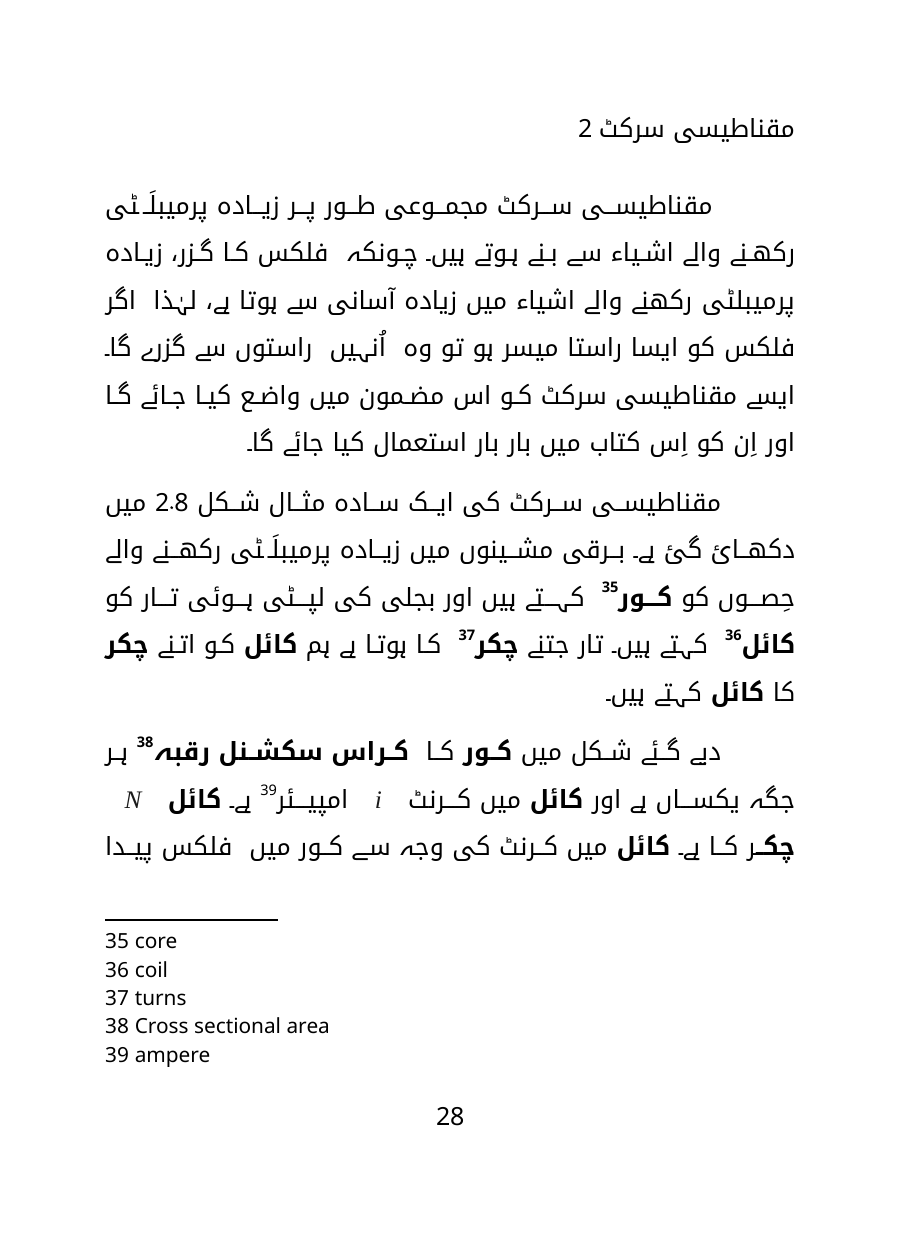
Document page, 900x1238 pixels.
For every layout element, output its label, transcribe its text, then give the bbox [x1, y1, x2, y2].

text ampere [105, 1040, 795, 1068]
text مقناطیسی سرکٹ کی ایک سادہ مثال شکل 2.8 میں دکھائ گئ ہے۔ برقی مشینوں میں زیادہ پرمیبلَٹی رکھنے والے حِصوں کو کور کہتے ہیں اور بجلی کی لپٹی ہوئی تار کو کائل کہتے ہیں۔ تار جتنے چکر کا ہوتا ہے ہم کائل کو اتنے چکر کا کائل کہتے ہیں۔ [105, 479, 795, 716]
text مقناطیسی سرکٹ مجموعی طور پر زیادہ پرمیبلَٹی رکھنے والے اشیاء سے بنے ہوتے ہیں۔ چونکہ فلکس کا گزر، زیادہ پرمیبلٹی رکھنے والے اشیاء میں زیادہ آسانی سے ہوتا ہے، لہٰذا اگر فلکس کو ایسا راستا میسر ہو تو وہ اُنہیں راستوں سے گزرے گا۔ ایسے مقناطیسی سرکٹ کو اس مضمون میں واضع کیا جائے گا اور اِن کو اِس کتاب میں بار بار استعمال کیا جائے گا۔ [105, 182, 795, 467]
text دیے گئے شکل میں کور کا کراس سکشنل رقبہ ہر جگہ یکساں ہے اور کائل میں کرنٹ امپیئر ہے۔ کائل چکر کا ہے۔ کائل میں کرنٹ کی وجہ سے کور میں فلکس پیدا ہوتی ہے جسکو فلکس کی لکیروں سے ظاہر کیا گیا ہے۔ [105, 729, 795, 871]
text core [105, 926, 795, 955]
text turns [105, 983, 795, 1012]
text coil [105, 955, 795, 983]
text Cross sectional area [105, 1012, 795, 1040]
